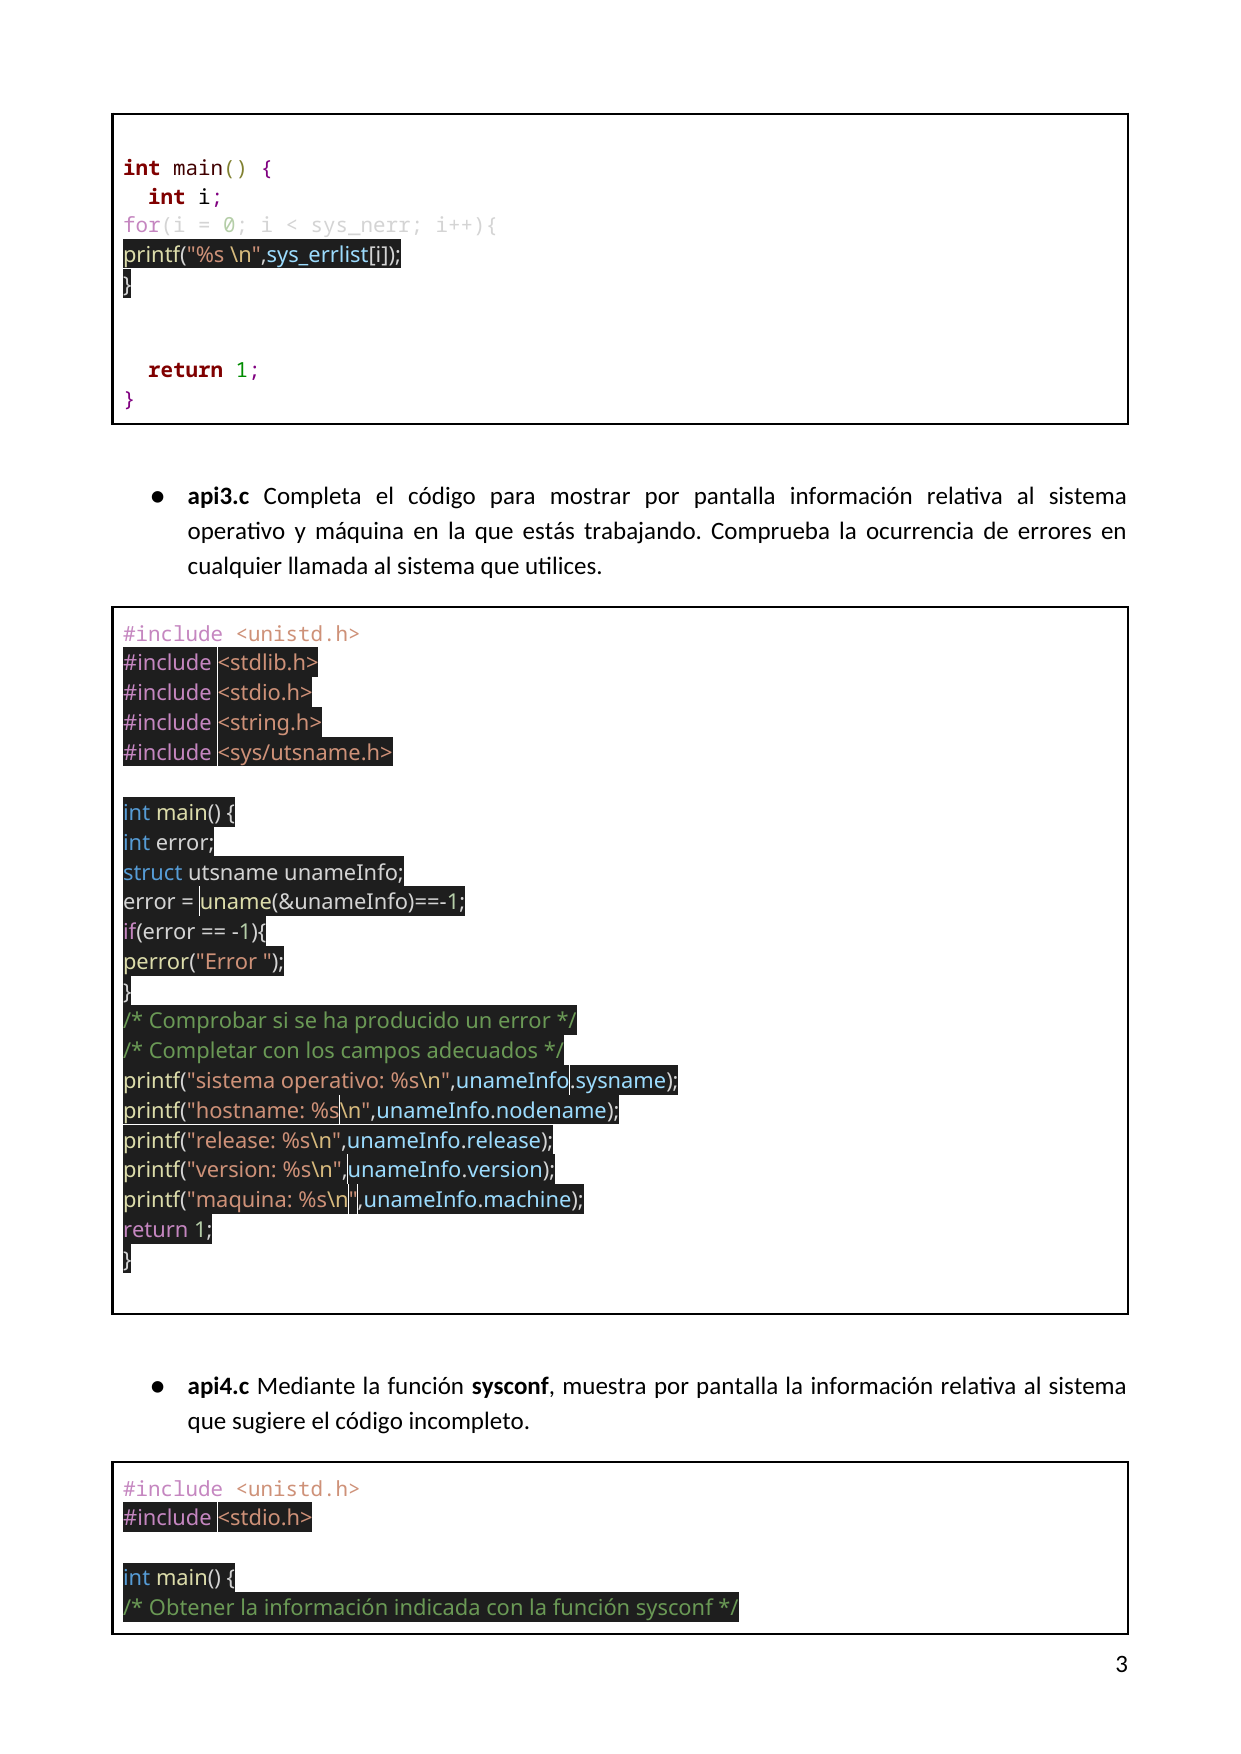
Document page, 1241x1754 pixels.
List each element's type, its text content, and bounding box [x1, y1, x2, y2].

list api3.c Completa el código para mostrar por pantalla información relativa al sistema operativo y máquina en la que estás trabajando. Comprueba la ocurrencia de errores en cualquier llamada al sistema que utilices. [150, 480, 1128, 581]
table_header #include <unistd.h> #include <stdlib.h> #include <stdio.h> #include <string.h> #include <sys/utsname.h> int main() { int error; struct utsname unameInfo; error = uname(&unameInfo)==-1; if(error == -1){ perror("Error "); } /* Comprobar si se ha producido un error */ /* Completar con los campos adecuados */ printf("sistema operativo: %s\n",unameInfo.sysname); printf("hostname: %s\n",unameInfo.nodename); printf("release: %s\n",unameInfo.release); printf("version: %s\n",unameInfo.version); printf("maquina: %s\n",unameInfo.machine); return 1; } [114, 608, 1127, 1312]
table_header #include <unistd.h> #include <stdio.h> int main() { /* Obtener la información indicada con la función sysconf */ [114, 1463, 1127, 1632]
table_header int main() { int i; for(i = 0; i < sys_nerr; i++){ printf("%s \n",sys_errlist[i]); } return 1; } [114, 115, 1127, 422]
list api4.c Mediante la función sysconf, muestra por pantalla la información relativa al sistema que sugiere el código incompleto. [150, 1370, 1128, 1436]
